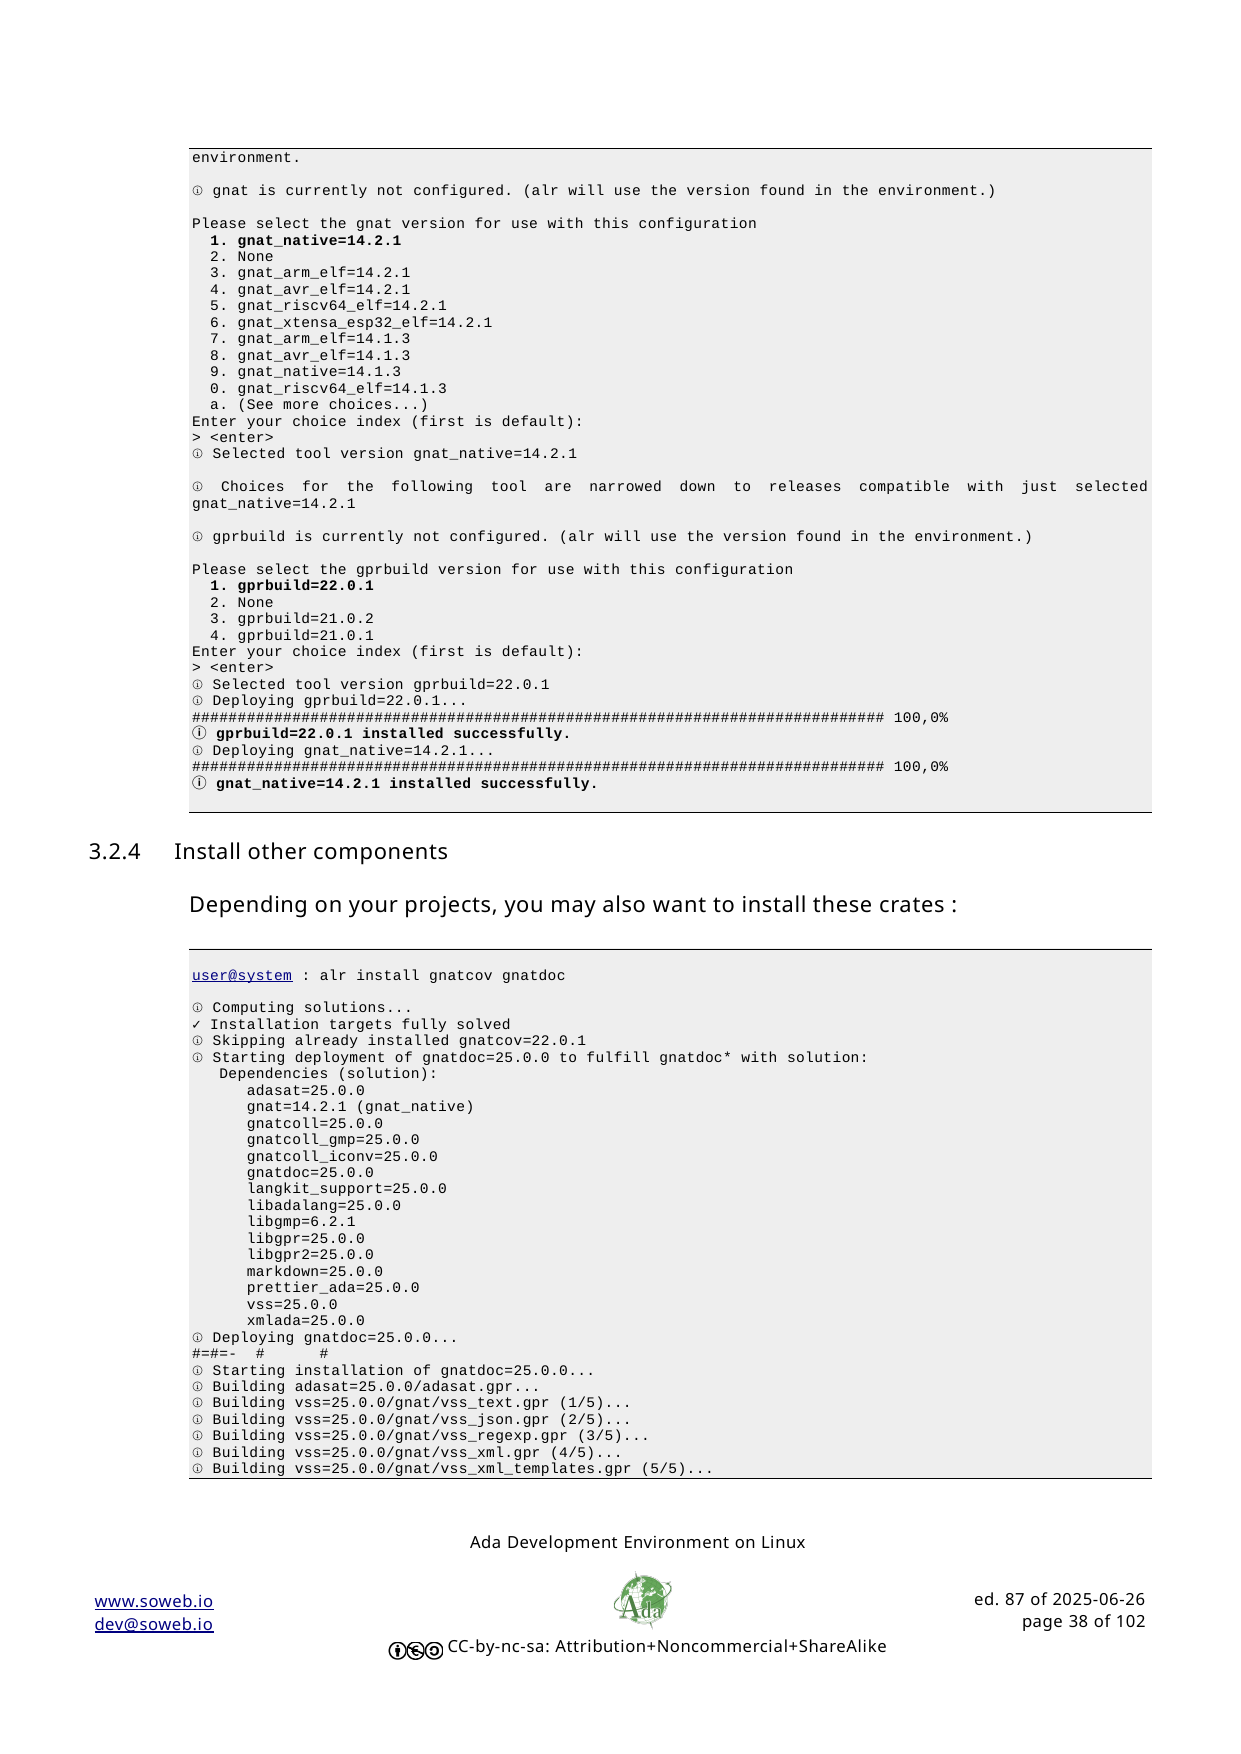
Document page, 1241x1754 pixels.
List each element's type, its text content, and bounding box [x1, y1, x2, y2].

list ⓘ Deploying gnatdoc=25.0.0... [189, 1327, 1152, 1343]
list ⓘ Skipping already installed gnatcov=22.0.1 [189, 1031, 1152, 1047]
list 3. gprbuild=21.0.2 [189, 608, 1152, 625]
list gnat=14.2.1 (gnat_native) [189, 1097, 1152, 1113]
list ⓘ Building vss=25.0.0/gnat/vss_text.gpr (1/5)... [189, 1393, 1152, 1409]
list ⓘ gnat is currently not configured. (alr will use the version found in the environment.) [189, 181, 1152, 197]
list ⓘ Starting deployment of gnatdoc=25.0.0 to fulfill gnatdoc* with solution: [189, 1047, 1152, 1064]
list libgmp=6.2.1 [189, 1212, 1152, 1228]
list 7. gnat_arm_elf=14.1.3 [189, 329, 1152, 345]
list 4. gnat_avr_elf=14.2.1 [189, 279, 1152, 296]
list gnatcoll_iconv=25.0.0 [189, 1146, 1152, 1162]
list prettier_ada=25.0.0 [189, 1278, 1152, 1294]
list a. (See more choices...) [189, 394, 1152, 411]
picture [388, 1642, 443, 1660]
list markdown=25.0.0 [189, 1261, 1152, 1278]
list 5. gnat_riscv64_elf=14.2.1 [189, 296, 1152, 312]
list ⓘ Building adasat=25.0.0/adasat.gpr... [189, 1376, 1152, 1393]
list Please select the gprbuild version for use with this configuration [189, 559, 1152, 576]
list 6. gnat_xtensa_esp32_elf=14.2.1 [189, 312, 1152, 329]
list 4. gprbuild=21.0.1 [189, 625, 1152, 641]
list 2. None [189, 246, 1152, 263]
list ⓘ gprbuild is currently not configured. (alr will use the version found in the environment.) [189, 526, 1152, 543]
subtitle Install other components [88, 836, 1152, 877]
list Enter your choice index (first is default): [189, 411, 1152, 427]
list gnatcoll=25.0.0 [189, 1113, 1152, 1129]
list ⓘ Deploying gnat_native=14.2.1... [189, 740, 1152, 757]
list ⓘ gprbuild=22.0.1 installed successfully. [189, 724, 1152, 740]
list libadalang=25.0.0 [189, 1195, 1152, 1212]
list > <enter> [189, 427, 1152, 444]
list ⓘ Building vss=25.0.0/gnat/vss_xml.gpr (4/5)... [189, 1442, 1152, 1459]
list vss=25.0.0 [189, 1294, 1152, 1311]
list #=#=- # # [189, 1343, 1152, 1360]
list libgpr=25.0.0 [189, 1228, 1152, 1245]
list libgpr2=25.0.0 [189, 1245, 1152, 1261]
list Please select the gnat version for use with this configuration [189, 213, 1152, 230]
list 9. gnat_native=14.1.3 [189, 362, 1152, 378]
text Depending on your projects, you may also want to install these crates : [189, 888, 1152, 918]
list 0. gnat_riscv64_elf=14.1.3 [189, 378, 1152, 394]
list ⓘ Selected tool version gprbuild=22.0.1 [189, 674, 1152, 691]
picture [613, 1571, 672, 1630]
list xmlada=25.0.0 [189, 1311, 1152, 1327]
list 2. None [189, 592, 1152, 608]
list Dependencies (solution): [189, 1064, 1152, 1080]
list ⓘ gnat_native=14.2.1 installed successfully. [189, 773, 1152, 812]
list user@system : alr install gnatcov gnatdoc ⓘ Computing solutions... [189, 950, 1152, 1014]
list ⓘ Building vss=25.0.0/gnat/vss_xml_templates.gpr (5/5)... [189, 1459, 1152, 1478]
list ⓘ Starting installation of gnatdoc=25.0.0... [189, 1360, 1152, 1376]
list 1. gnat_native=14.2.1 [189, 230, 1152, 246]
list ⓘ Building vss=25.0.0/gnat/vss_json.gpr (2/5)... [189, 1409, 1152, 1426]
list ⓘ Building vss=25.0.0/gnat/vss_regexp.gpr (3/5)... [189, 1426, 1152, 1442]
list adasat=25.0.0 [189, 1080, 1152, 1097]
list Enter your choice index (first is default): [189, 641, 1152, 658]
list 8. gnat_avr_elf=14.1.3 [189, 345, 1152, 362]
list ⓘ Selected tool version gnat_native=14.2.1 [189, 444, 1152, 460]
list gnatcoll_gmp=25.0.0 [189, 1129, 1152, 1146]
list 3. gnat_arm_elf=14.2.1 [189, 263, 1152, 279]
list environment. [189, 149, 1152, 164]
list > <enter> [189, 658, 1152, 674]
list ############################################################################ 100,0% [189, 707, 1152, 724]
list ⓘ Deploying gprbuild=22.0.1... [189, 691, 1152, 707]
list ✓ Installation targets fully solved [189, 1014, 1152, 1031]
list 1. gprbuild=22.0.1 [189, 576, 1152, 592]
list ############################################################################ 100,0% [189, 757, 1152, 773]
list langkit_support=25.0.0 [189, 1179, 1152, 1195]
list gnatdoc=25.0.0 [189, 1162, 1152, 1179]
list ⓘ Choices for the following tool are narrowed down to releases compatible with just selected gnat_native=14.2.1 [189, 477, 1152, 510]
